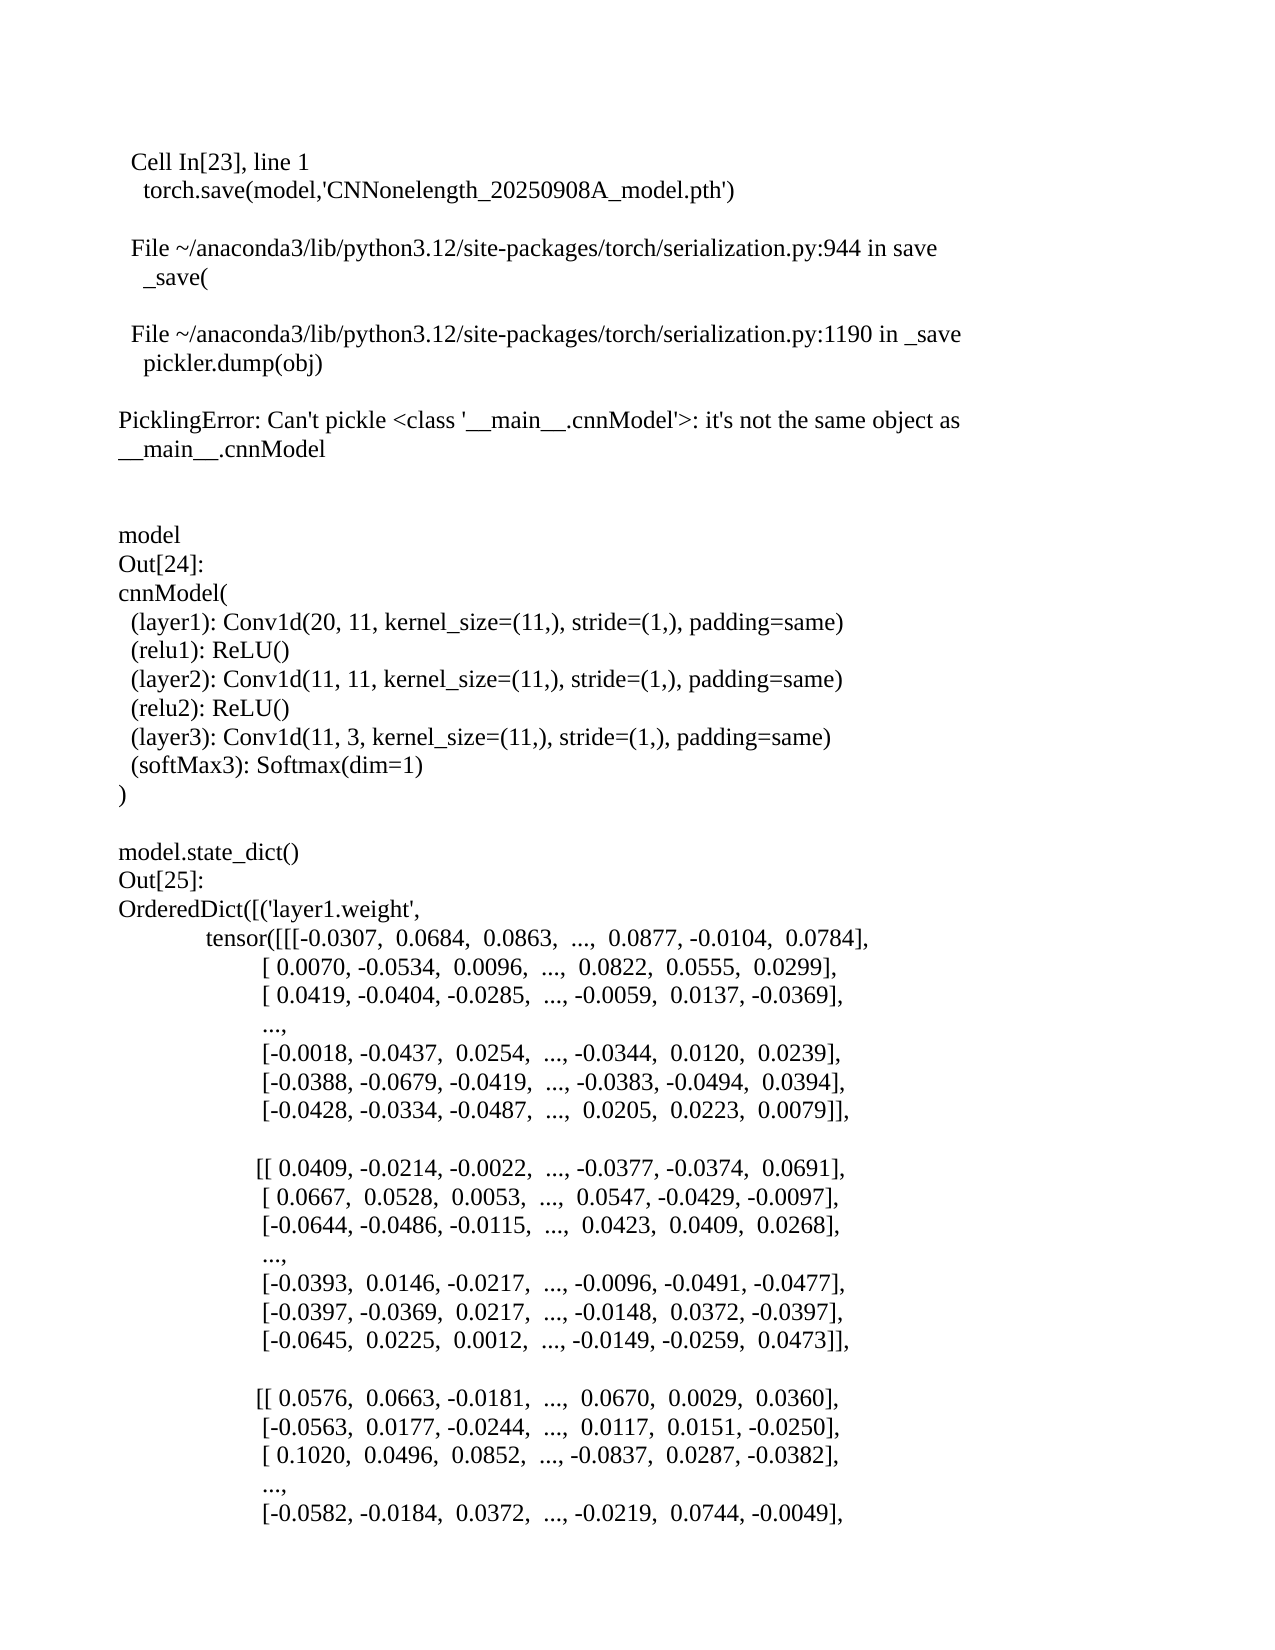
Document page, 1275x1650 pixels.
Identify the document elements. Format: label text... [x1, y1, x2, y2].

text (relu2): ReLU() [118, 693, 1157, 722]
text ..., [118, 1239, 1157, 1268]
text [-0.0645, 0.0225, 0.0012, ..., -0.0149, -0.0259, 0.0473]], [118, 1326, 1157, 1354]
text ) [118, 779, 1157, 808]
text (layer2): Conv1d(11, 11, kernel_size=(11,), stride=(1,), padding=same) [118, 664, 1157, 693]
text [-0.0018, -0.0437, 0.0254, ..., -0.0344, 0.0120, 0.0239], [118, 1038, 1157, 1067]
text Out[24]: [118, 549, 1157, 578]
text [[ 0.0409, -0.0214, -0.0022, ..., -0.0377, -0.0374, 0.0691], [118, 1153, 1157, 1182]
text model.state_dict() [118, 837, 1157, 866]
text File ~/anaconda3/lib/python3.12/site-packages/torch/serialization.py:1190 in _save [118, 319, 1157, 348]
text (layer3): Conv1d(11, 3, kernel_size=(11,), stride=(1,), padding=same) [118, 722, 1157, 751]
text OrderedDict([('layer1.weight', [118, 894, 1157, 923]
text [-0.0397, -0.0369, 0.0217, ..., -0.0148, 0.0372, -0.0397], [118, 1297, 1157, 1326]
text ..., [118, 1009, 1157, 1038]
text (relu1): ReLU() [118, 636, 1157, 664]
text _save( [118, 262, 1157, 291]
text [ 0.0419, -0.0404, -0.0285, ..., -0.0059, 0.0137, -0.0369], [118, 981, 1157, 1009]
text (softMax3): Softmax(dim=1) [118, 751, 1157, 779]
text [[ 0.0576, 0.0663, -0.0181, ..., 0.0670, 0.0029, 0.0360], [118, 1383, 1157, 1412]
text [ 0.0667, 0.0528, 0.0053, ..., 0.0547, -0.0429, -0.0097], [118, 1182, 1157, 1211]
text tensor([[[-0.0307, 0.0684, 0.0863, ..., 0.0877, -0.0104, 0.0784], [118, 923, 1157, 952]
text PicklingError: Can't pickle <class '__main__.cnnModel'>: it's not the same object as __main__.cnnModel [118, 406, 1157, 463]
text File ~/anaconda3/lib/python3.12/site-packages/torch/serialization.py:944 in save [118, 233, 1157, 262]
text [ 0.0070, -0.0534, 0.0096, ..., 0.0822, 0.0555, 0.0299], [118, 952, 1157, 981]
text [-0.0393, 0.0146, -0.0217, ..., -0.0096, -0.0491, -0.0477], [118, 1268, 1157, 1297]
text [-0.0563, 0.0177, -0.0244, ..., 0.0117, 0.0151, -0.0250], [118, 1412, 1157, 1441]
text [-0.0582, -0.0184, 0.0372, ..., -0.0219, 0.0744, -0.0049], [118, 1498, 1157, 1527]
text Cell In[23], line 1 [118, 147, 1157, 176]
text torch.save(model,'CNNonelength_20250908A_model.pth') [118, 176, 1157, 204]
text model [118, 521, 1157, 549]
text (layer1): Conv1d(20, 11, kernel_size=(11,), stride=(1,), padding=same) [118, 607, 1157, 636]
text [-0.0428, -0.0334, -0.0487, ..., 0.0205, 0.0223, 0.0079]], [118, 1096, 1157, 1124]
text [ 0.1020, 0.0496, 0.0852, ..., -0.0837, 0.0287, -0.0382], [118, 1441, 1157, 1469]
text [-0.0388, -0.0679, -0.0419, ..., -0.0383, -0.0494, 0.0394], [118, 1067, 1157, 1096]
text pickler.dump(obj) [118, 348, 1157, 377]
text cnnModel( [118, 578, 1157, 607]
text ..., [118, 1469, 1157, 1498]
text Out[25]: [118, 866, 1157, 894]
text [-0.0644, -0.0486, -0.0115, ..., 0.0423, 0.0409, 0.0268], [118, 1211, 1157, 1239]
